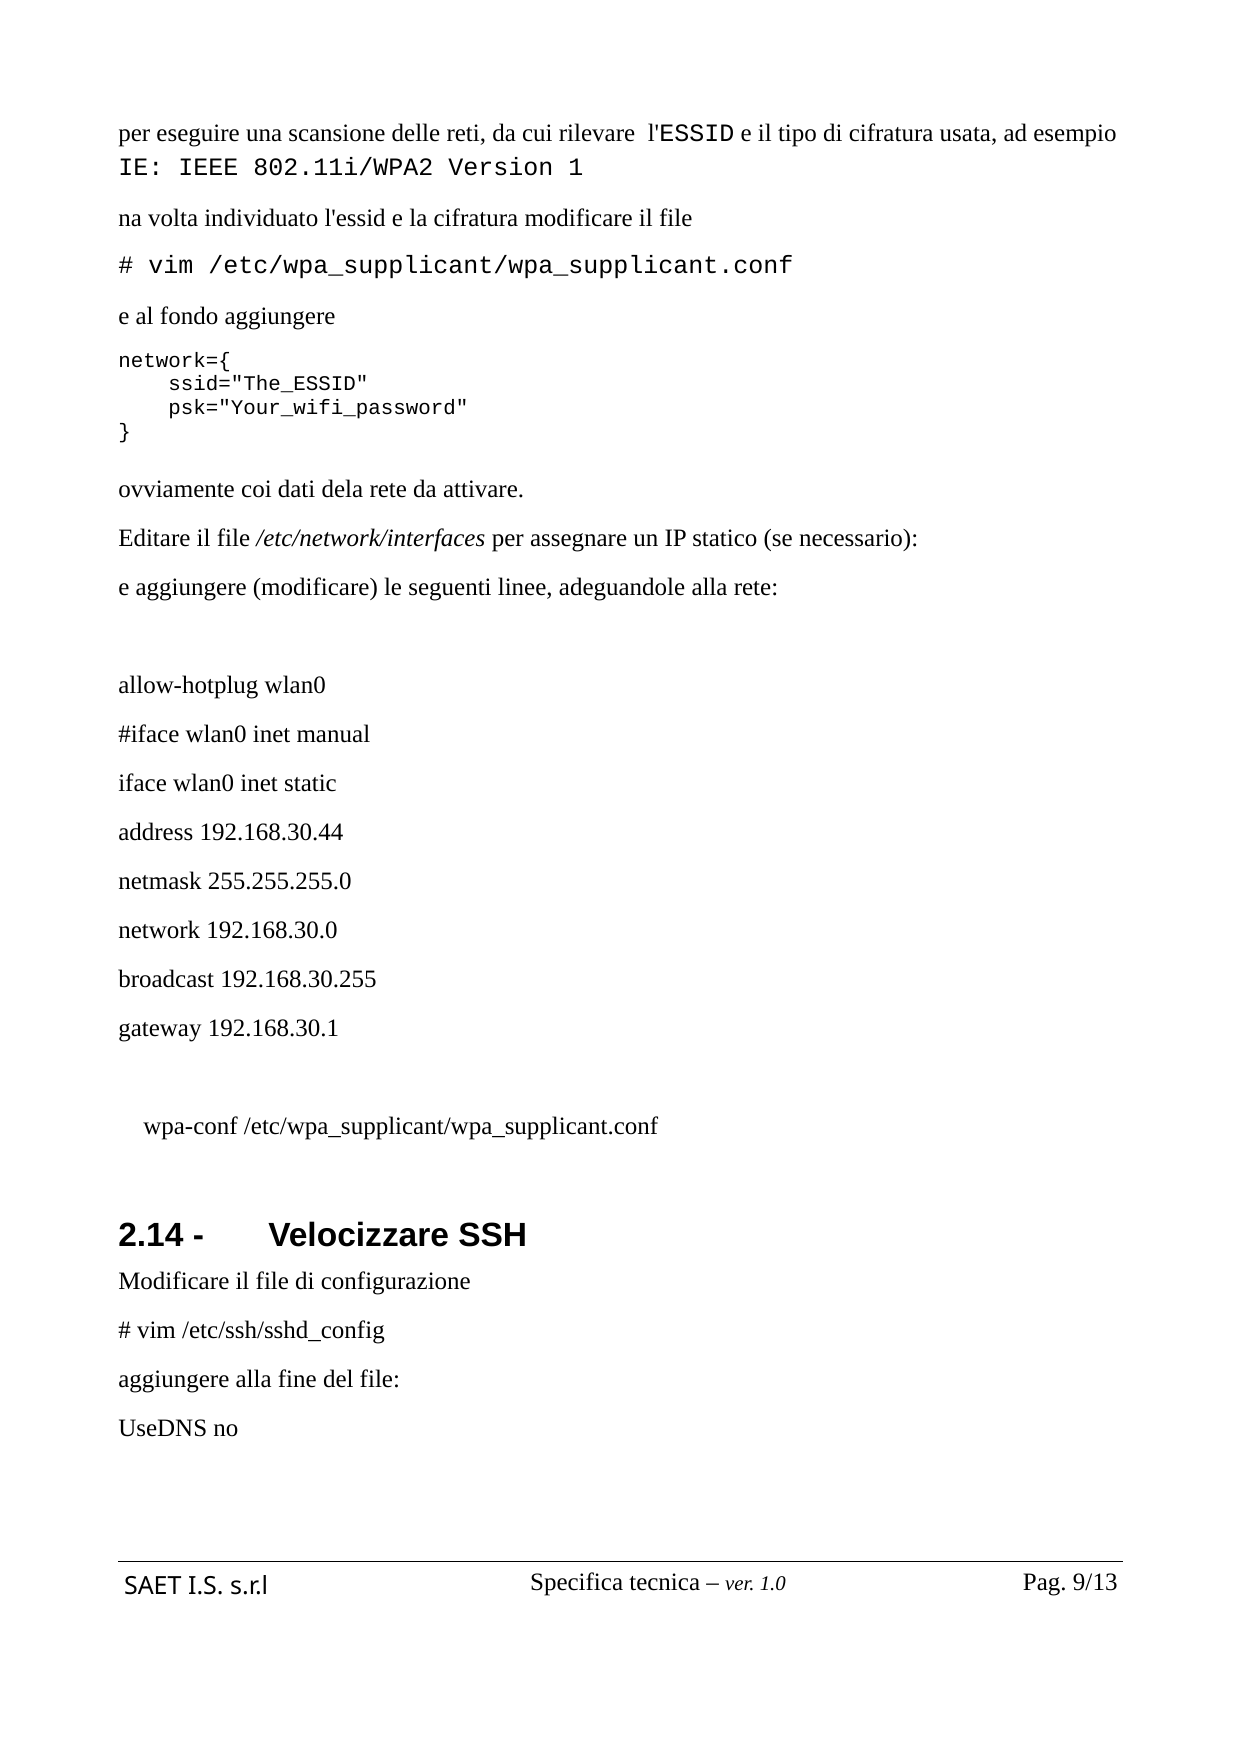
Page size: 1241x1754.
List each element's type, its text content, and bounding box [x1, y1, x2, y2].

text psk="Your_wifi_password" [118, 397, 1122, 421]
text gateway 192.168.30.1 [118, 1013, 1122, 1042]
text # vim /etc/wpa_supplicant/wpa_supplicant.conf [118, 252, 1122, 281]
subtitle Velocizzare SSH [118, 1215, 1122, 1253]
text UseDNS no [118, 1413, 1122, 1442]
text ssid="The_ESSID" [118, 373, 1122, 397]
text iface wlan0 inet static [118, 768, 1122, 797]
text Editare il file /etc/network/interfaces per assegnare un IP statico (se necessario): [118, 523, 1122, 552]
text # vim /etc/ssh/sshd_config [118, 1315, 1122, 1344]
text allow-hotplug wlan0 [118, 670, 1122, 698]
text netmask 255.255.255.0 [118, 866, 1122, 895]
text } [118, 421, 1122, 444]
text broadcast 192.168.30.255 [118, 964, 1122, 993]
text na volta individuato l'essid e la cifratura modificare il file [118, 203, 1122, 232]
text wpa-conf /etc/wpa_supplicant/wpa_supplicant.conf [118, 1111, 1122, 1139]
text e al fondo aggiungere [118, 301, 1122, 329]
text e aggiungere (modificare) le seguenti linee, adeguandole alla rete: [118, 572, 1122, 601]
text aggiungere alla fine del file: [118, 1364, 1122, 1393]
text #iface wlan0 inet manual [118, 719, 1122, 747]
text per eseguire una scansione delle reti, da cui rilevare l'ESSID e il tipo di cifratura usata, ad esempio IE: IEEE 802.11i/WPA2 Version 1 [118, 118, 1122, 183]
text network={ [118, 350, 1122, 373]
text address 192.168.30.44 [118, 817, 1122, 846]
text ovviamente coi dati dela rete da attivare. [118, 474, 1122, 503]
text Modificare il file di configurazione [118, 1266, 1122, 1295]
text network 192.168.30.0 [118, 915, 1122, 944]
